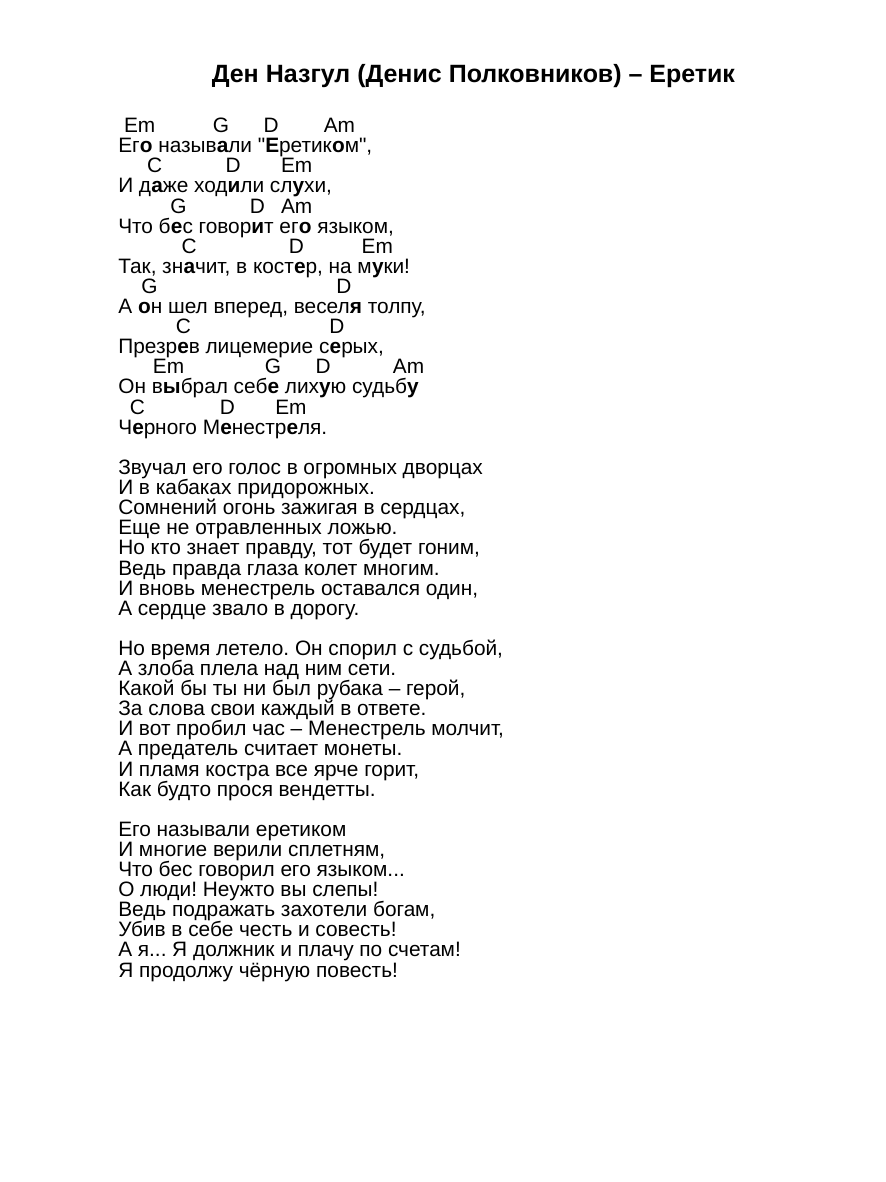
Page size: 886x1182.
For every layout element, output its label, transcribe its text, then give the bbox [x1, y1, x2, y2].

text И в кабаках придорожных. [118, 478, 827, 498]
text А я... Я должник и плачу по счетам! [118, 941, 827, 961]
text Что бес говорил его языком... [118, 860, 827, 881]
text Но время летело. Он спорил с судьбой, [118, 639, 827, 659]
text G D [118, 277, 827, 297]
text C D Em [118, 157, 827, 177]
text C D [118, 318, 827, 338]
text Я продолжу чёрную повесть! [118, 961, 827, 981]
text Em G D Am [118, 117, 827, 137]
text Em G D Am [118, 358, 827, 378]
text Он выбрал себе лихую судьбу [118, 378, 827, 398]
text Убив в себе честь и совесть! [118, 921, 827, 941]
text А он шел вперед, веселя толпу, [118, 297, 827, 318]
text Презрев лицемерие серых, [118, 338, 827, 358]
text И даже ходили слухи, [118, 177, 827, 197]
text Сомнений огонь зажигая в сердцах, [118, 498, 827, 519]
text Еще не отравленных ложью. [118, 519, 827, 539]
text C D Em [118, 237, 827, 257]
text И вновь менестрель оставался один, [118, 579, 827, 599]
text Его называли еретиком [118, 820, 827, 840]
text Ден Назгул (Денис Полковников) – Еретик [120, 59, 827, 88]
text О люди! Неужто вы слепы! [118, 881, 827, 901]
text А злоба плела над ним сети. [118, 659, 827, 679]
text Так, значит, в костер, на муки! [118, 257, 827, 277]
text Но кто знает правду, тот будет гоним, [118, 539, 827, 559]
text Ведь правда глаза колет многим. [118, 559, 827, 579]
text Черного Менестреля. [118, 418, 827, 438]
text А сердце звало в дорогу. [118, 599, 827, 619]
text И многие верили сплетням, [118, 840, 827, 860]
text G D Am [118, 197, 827, 217]
text C D Em [118, 398, 827, 418]
text Как будто прося вендетты. [118, 780, 827, 800]
text И пламя костра все ярче горит, [118, 760, 827, 780]
text Ведь подражать захотели богам, [118, 901, 827, 921]
text За слова свои каждый в ответе. [118, 699, 827, 720]
text А предатель считает монеты. [118, 740, 827, 760]
text Его называли "Еретиком", [118, 137, 827, 157]
text Звучал его голос в огромных дворцах [118, 458, 827, 478]
text Какой бы ты ни был рубака – герой, [118, 679, 827, 699]
text И вот пробил час – Менестрель молчит, [118, 720, 827, 740]
text Что бес говорит его языком, [118, 217, 827, 237]
